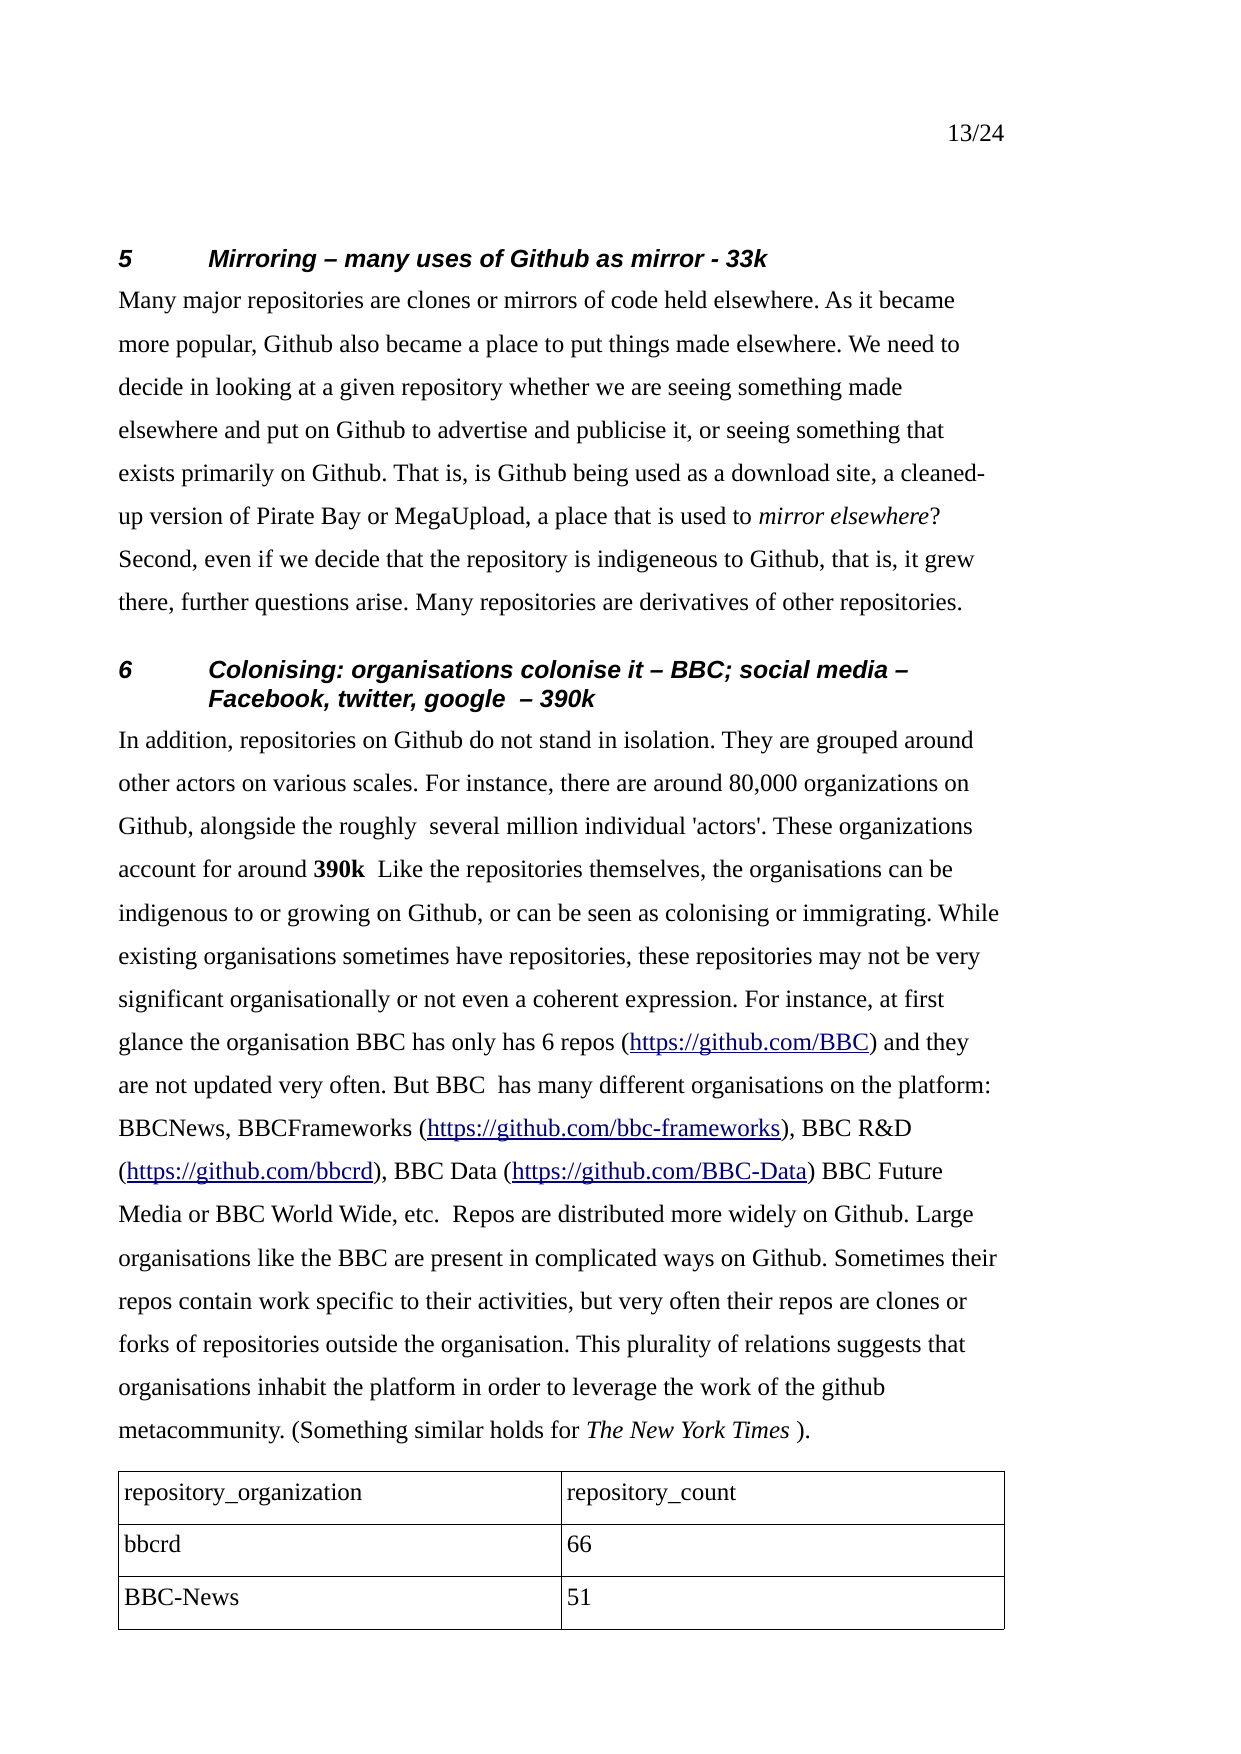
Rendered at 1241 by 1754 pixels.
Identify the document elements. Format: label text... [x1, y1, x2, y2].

table_header repository_organization [119, 1472, 561, 1523]
subtitle Mirroring – many uses of Github as mirror - 33k [118, 244, 1004, 273]
table_cell BBC-News [119, 1577, 561, 1629]
table_cell bbcrd [119, 1525, 561, 1576]
subtitle Colonising: organisations colonise it – BBC; social media – Facebook, twitter, google – 390k [118, 656, 1004, 713]
table_cell 51 [562, 1577, 1004, 1629]
table_cell 66 [562, 1525, 1004, 1576]
text Many major repositories are clones or mirrors of code held elsewhere. As it became more popular, Github also became a place to put things made elsewhere. We need to decide in looking at a given repository whether we are seeing something made elsewhere and put on Github to advertise and publicise it, or seeing something that exists primarily on Github. That is, is Github being used as a download site, a cleaned-up version of Pirate Bay or MegaUpload, a place that is used to mirror elsewhere? Second, even if we decide that the repository is indigeneous to Github, that is, it grew there, further questions arise. Many repositories are derivatives of other repositories. [118, 286, 1004, 616]
text In addition, repositories on Github do not stand in isolation. They are grouped around other actors on various scales. For instance, there are around 80,000 organizations on Github, alongside the roughly several million individual 'actors'. These organizations account for around 390k Like the repositories themselves, the organisations can be indigenous to or growing on Github, or can be seen as colonising or immigrating. While existing organisations sometimes have repositories, these repositories may not be very significant organisationally or not even a coherent expression. For instance, at first glance the organisation BBC has only has 6 repos (https://github.com/BBC) and they are not updated very often. But BBC has many different organisations on the platform: BBCNews, BBCFrameworks (https://github.com/bbc-frameworks), BBC R&D (https://github.com/bbcrd), BBC Data (https://github.com/BBC-Data) BBC Future Media or BBC World Wide, etc. Repos are distributed more widely on Github. Large organisations like the BBC are present in complicated ways on Github. Sometimes their repos contain work specific to their activities, but very often their repos are clones or forks of repositories outside the organisation. This plurality of relations suggests that organisations inhabit the platform in order to leverage the work of the github metacommunity. (Something similar holds for The New York Times ). [118, 725, 1004, 1444]
table_header repository_count [562, 1472, 1004, 1523]
